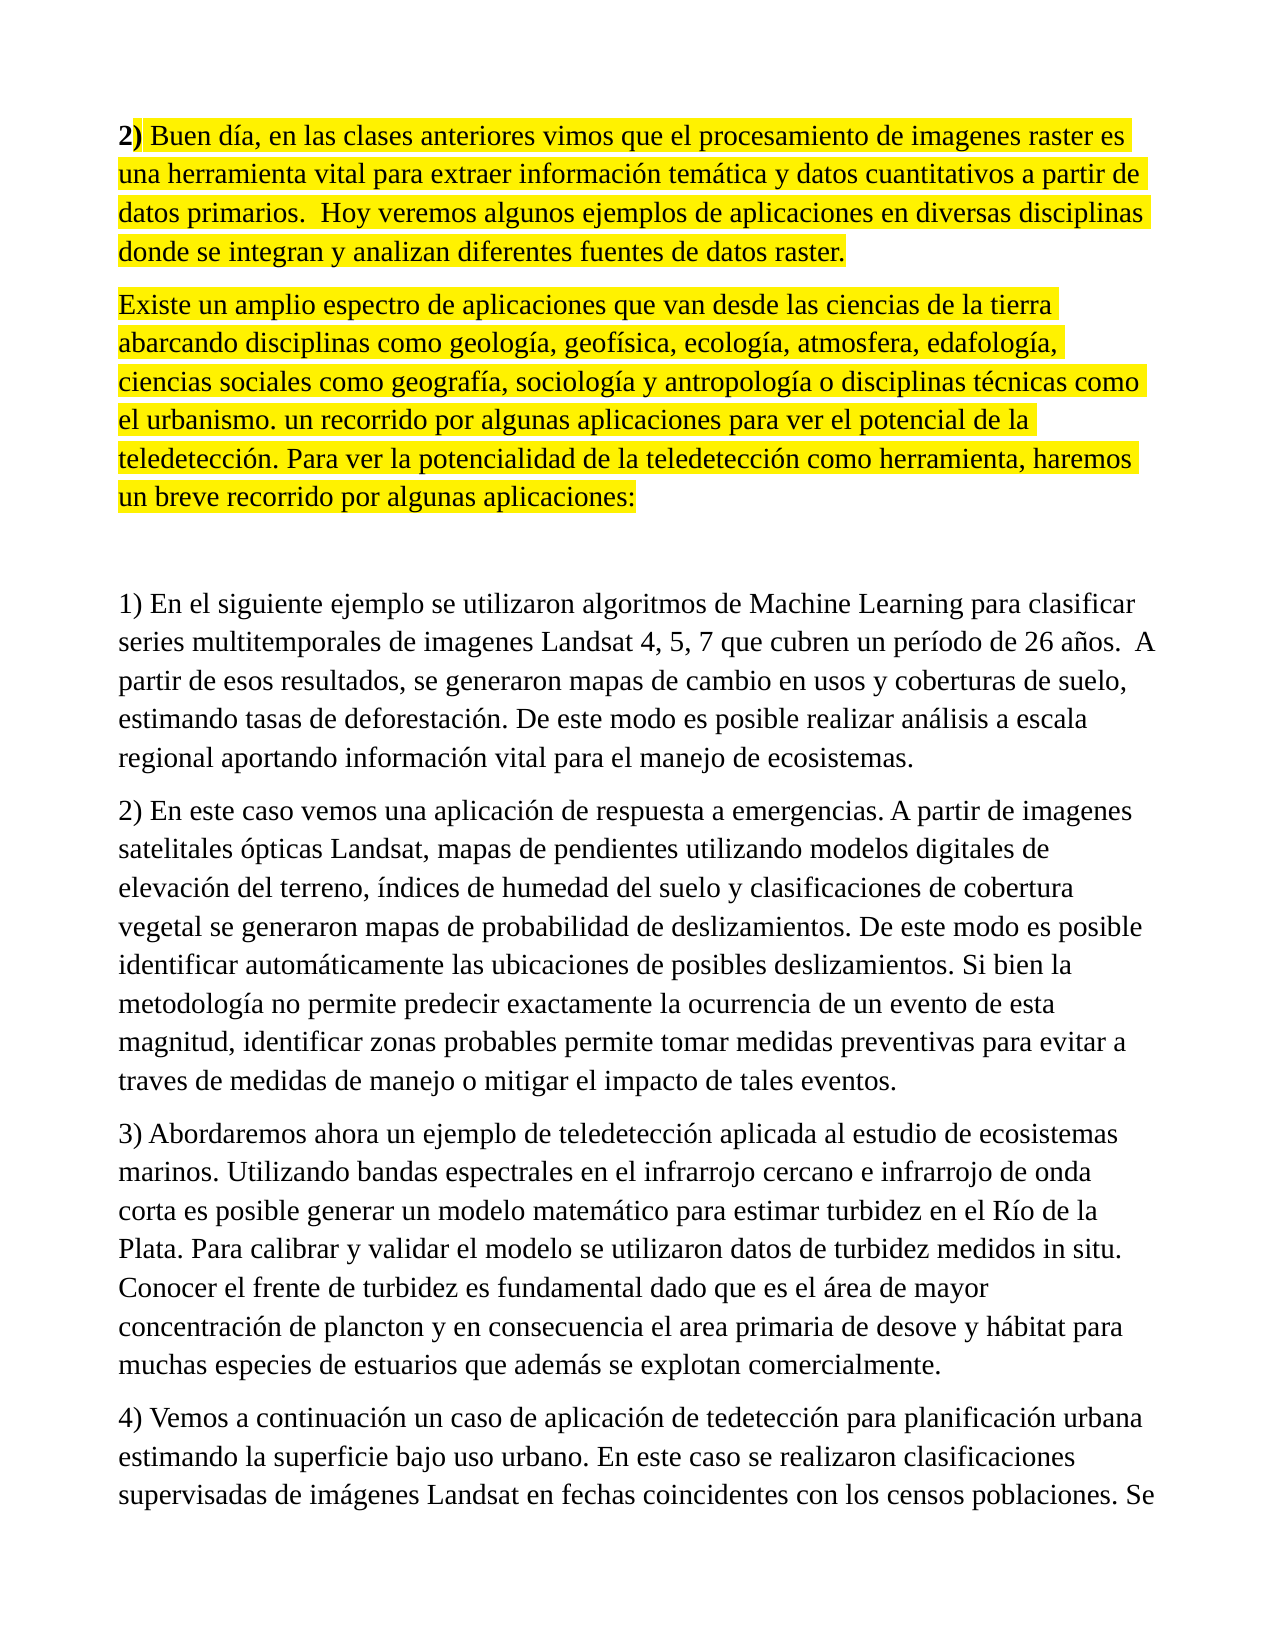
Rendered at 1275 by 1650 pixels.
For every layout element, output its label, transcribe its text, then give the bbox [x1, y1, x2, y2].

text 1) En el siguiente ejemplo se utilizaron algoritmos de Machine Learning para clasificar series multitemporales de imagenes Landsat 4, 5, 7 que cubren un período de 26 años. A partir de esos resultados, se generaron mapas de cambio en usos y coberturas de suelo, estimando tasas de deforestación. De este modo es posible realizar análisis a escala regional aportando información vital para el manejo de ecosistemas. [118, 586, 1157, 773]
text 3) Abordaremos ahora un ejemplo de teledetección aplicada al estudio de ecosistemas marinos. Utilizando bandas espectrales en el infrarrojo cercano e infrarrojo de onda corta es posible generar un modelo matemático para estimar turbidez en el Río de la Plata. Para calibrar y validar el modelo se utilizaron datos de turbidez medidos in situ. Conocer el frente de turbidez es fundamental dado que es el área de mayor concentración de plancton y en consecuencia el area primaria de desove y hábitat para muchas especies de estuarios que además se explotan comercialmente. [118, 1116, 1157, 1381]
text 2) En este caso vemos una aplicación de respuesta a emergencias. A partir de imagenes satelitales ópticas Landsat, mapas de pendientes utilizando modelos digitales de elevación del terreno, índices de humedad del suelo y clasificaciones de cobertura vegetal se generaron mapas de probabilidad de deslizamientos. De este modo es posible identificar automáticamente las ubicaciones de posibles deslizamientos. Si bien la metodología no permite predecir exactamente la ocurrencia de un evento de esta magnitud, identificar zonas probables permite tomar medidas preventivas para evitar a traves de medidas de manejo o mitigar el impacto de tales eventos. [118, 793, 1157, 1096]
text 2) Buen día, en las clases anteriores vimos que el procesamiento de imagenes raster es una herramienta vital para extraer información temática y datos cuantitativos a partir de datos primarios. Hoy veremos algunos ejemplos de aplicaciones en diversas disciplinas donde se integran y analizan diferentes fuentes de datos raster. [118, 118, 1157, 267]
text Existe un amplio espectro de aplicaciones que van desde las ciencias de la tierra abarcando disciplinas como geología, geofísica, ecología, atmosfera, edafología, ciencias sociales como geografía, sociología y antropología o disciplinas técnicas como el urbanismo. un recorrido por algunas aplicaciones para ver el potencial de la teledetección. Para ver la potencialidad de la teledetección como herramienta, haremos un breve recorrido por algunas aplicaciones: [118, 287, 1157, 513]
text 4) Vemos a continuación un caso de aplicación de tedetección para planificación urbana estimando la superficie bajo uso urbano. En este caso se realizaron clasificaciones supervisadas de imágenes Landsat en fechas coincidentes con los censos poblaciones. Se [118, 1400, 1157, 1511]
